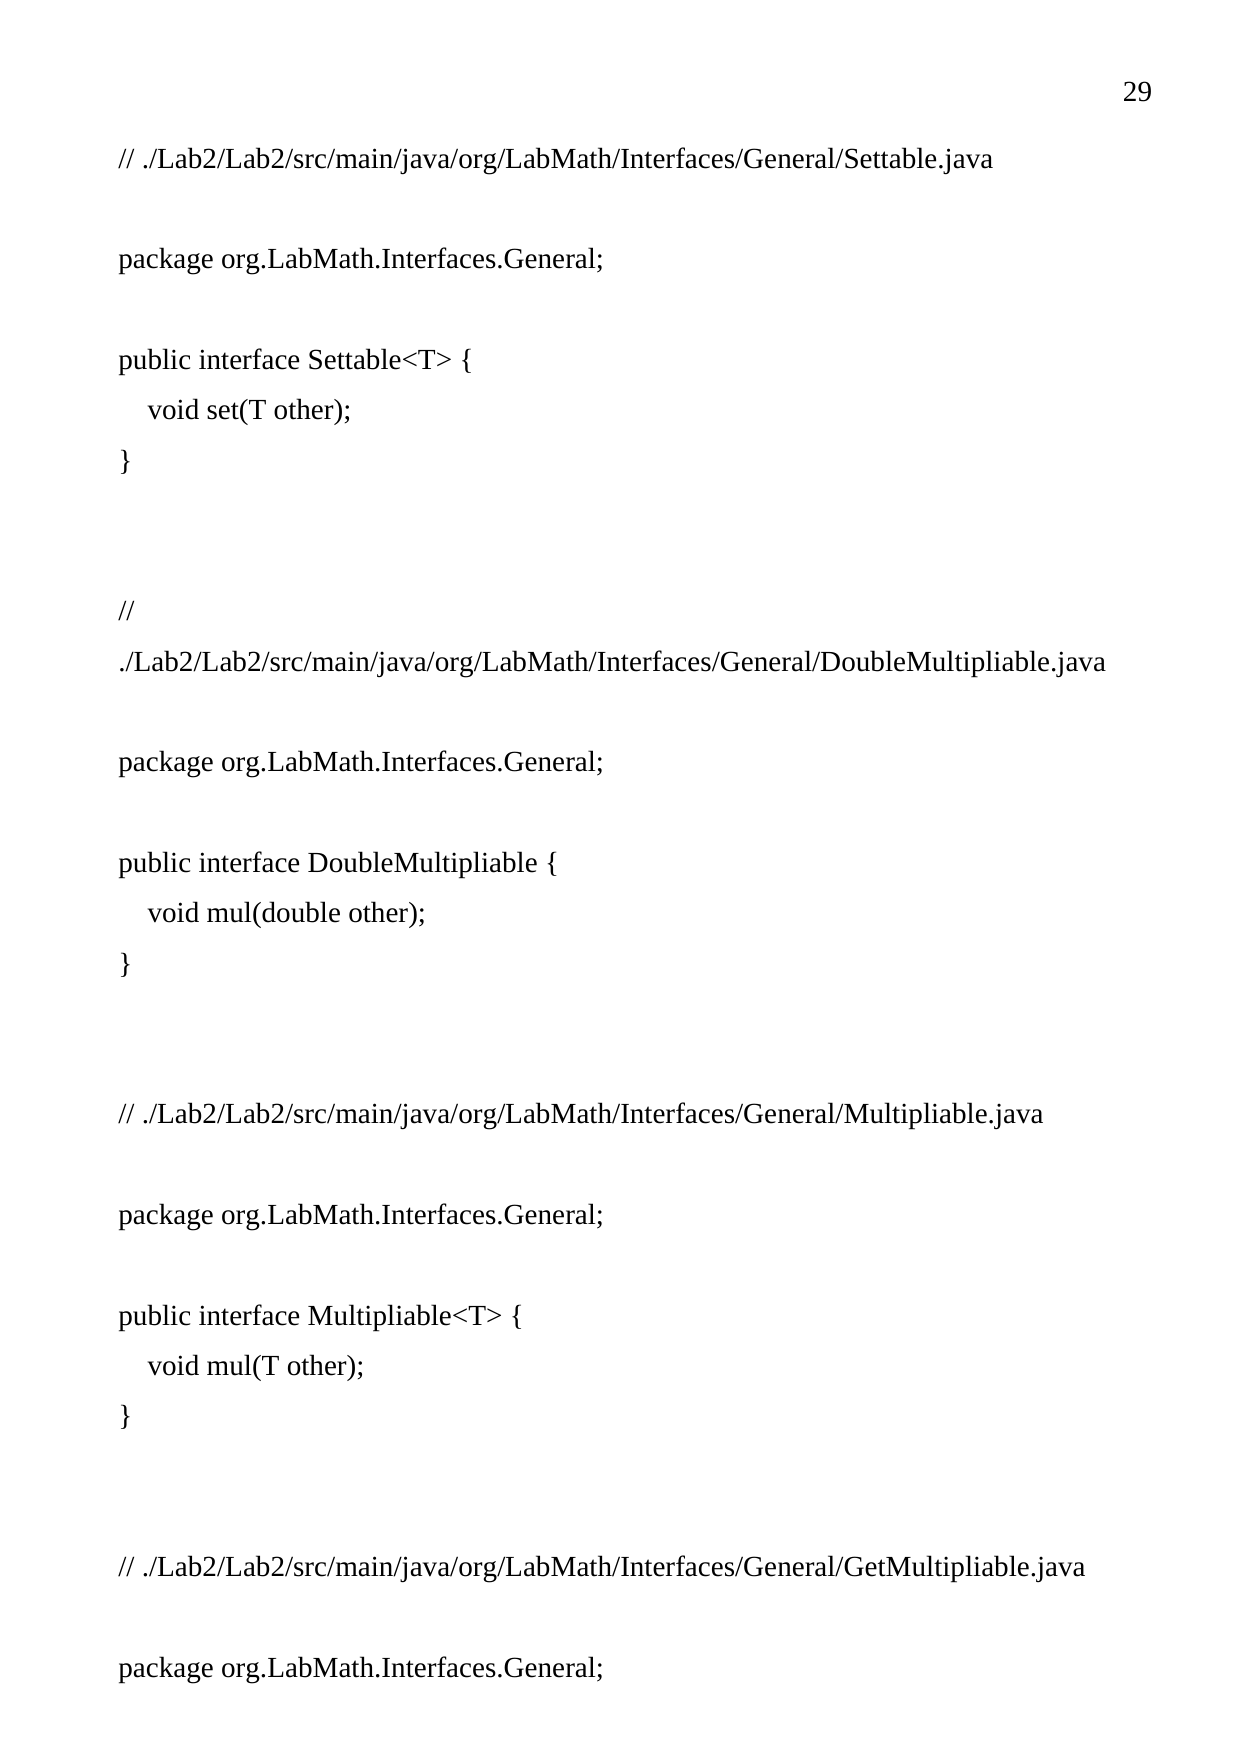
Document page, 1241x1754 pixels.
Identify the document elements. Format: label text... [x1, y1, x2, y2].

text public interface Settable<T> { [118, 342, 1122, 376]
text void mul(double other); [118, 895, 1122, 929]
text // ./Lab2/Lab2/src/main/java/org/LabMath/Interfaces/General/GetMultipliable.java [118, 1549, 1122, 1583]
text // ./Lab2/Lab2/src/main/java/org/LabMath/Interfaces/General/DoubleMultipliable.java [118, 593, 1122, 677]
text } [118, 946, 1122, 979]
text package org.LabMath.Interfaces.General; [118, 1650, 1122, 1684]
text // ./Lab2/Lab2/src/main/java/org/LabMath/Interfaces/General/Multipliable.java [118, 1097, 1122, 1130]
text void set(T other); [118, 392, 1122, 426]
text public interface Multipliable<T> { [118, 1298, 1122, 1331]
text // ./Lab2/Lab2/src/main/java/org/LabMath/Interfaces/General/Settable.java [118, 141, 1122, 174]
text } [118, 1398, 1122, 1432]
text package org.LabMath.Interfaces.General; [118, 744, 1122, 778]
text public interface DoubleMultipliable { [118, 845, 1122, 879]
text void mul(T other); [118, 1348, 1122, 1382]
text } [118, 443, 1122, 476]
text package org.LabMath.Interfaces.General; [118, 241, 1122, 275]
text package org.LabMath.Interfaces.General; [118, 1197, 1122, 1231]
